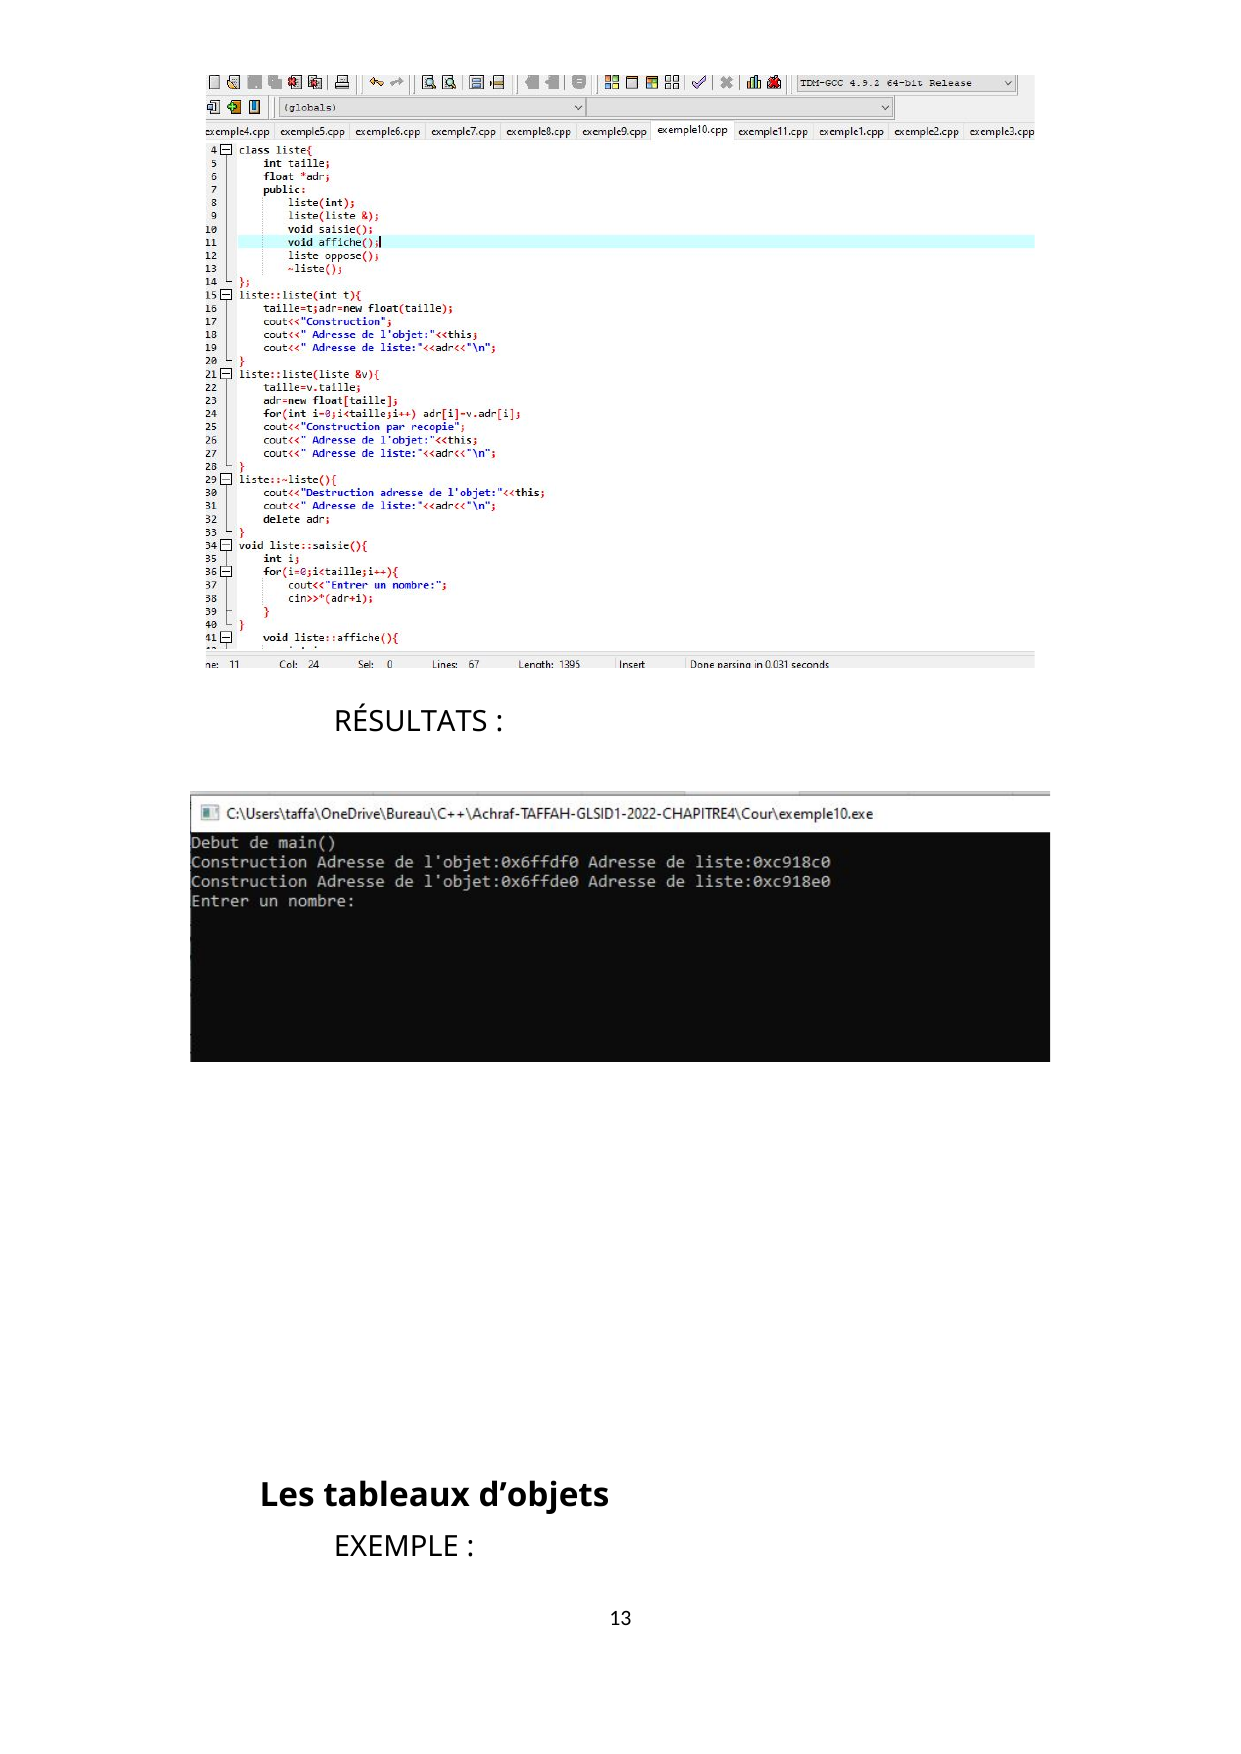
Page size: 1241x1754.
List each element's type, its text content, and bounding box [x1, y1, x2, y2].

subtitle Résultats : [260, 701, 1128, 740]
subtitle Les tableaux d’objets [259, 1471, 1128, 1516]
subtitle Exemple : [186, 1525, 1128, 1564]
